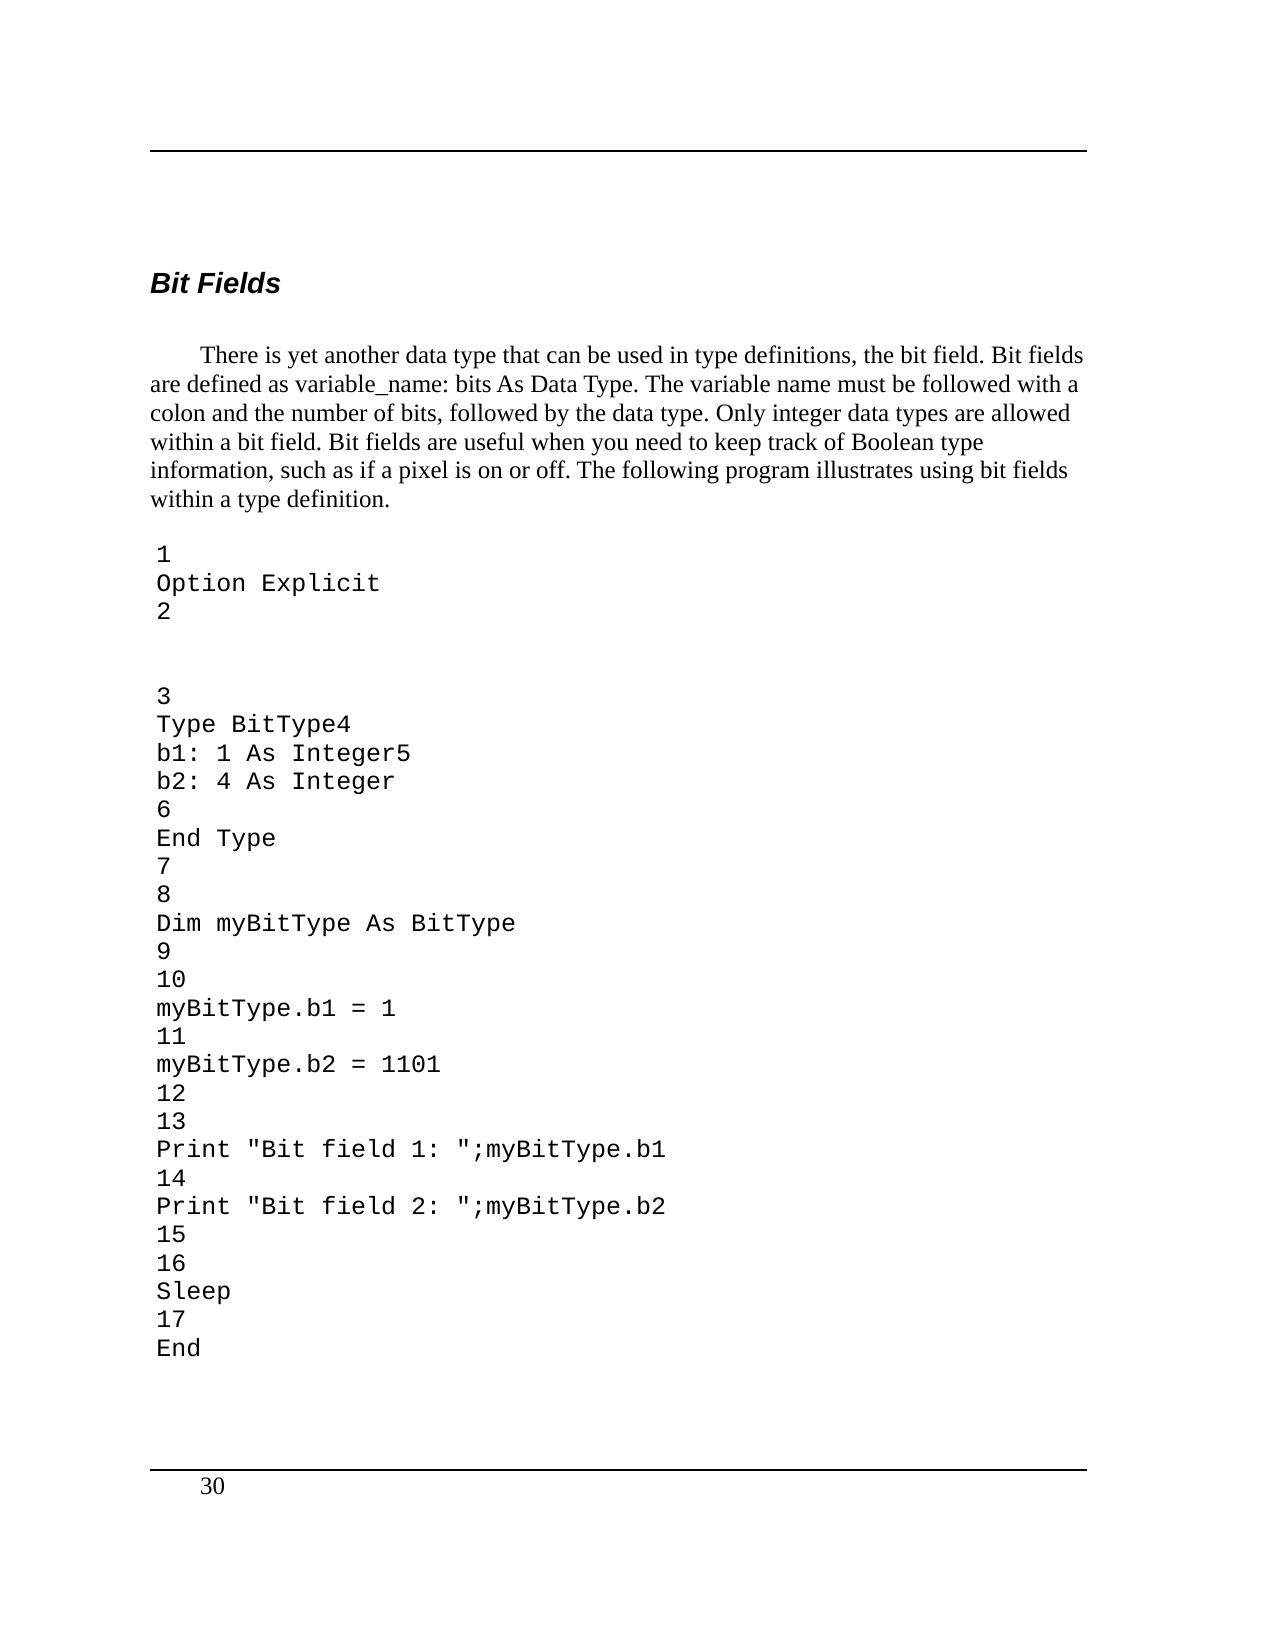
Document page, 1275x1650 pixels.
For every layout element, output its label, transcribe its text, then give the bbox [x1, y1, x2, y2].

text myBitType.b1 = 1 [150, 995, 1087, 1023]
text 8 [150, 882, 1087, 910]
text 10 [150, 967, 1087, 995]
text 9 [150, 938, 1087, 967]
text Sleep [150, 1278, 1087, 1307]
text Option Explicit [150, 570, 1087, 598]
text Dim myBitType As BitType [150, 910, 1087, 938]
text 16 [150, 1250, 1087, 1278]
text 11 [150, 1023, 1087, 1052]
text Print "Bit field 2: ";myBitType.b2 [150, 1193, 1087, 1222]
text 12 [150, 1080, 1087, 1108]
text 13 [150, 1108, 1087, 1137]
text Print "Bit field 1: ";myBitType.b1 [150, 1137, 1087, 1165]
text b1: 1 As Integer5 [150, 740, 1087, 768]
text There is yet another data type that can be used in type definitions, the bit field. Bit fields are defined as variable_name: bits As Data Type. The variable name must be followed with a colon and the number of bits, followed by the data type. Only integer data types are allowed within a bit field. Bit fields are useful when you need to keep track of Boolean type information, such as if a pixel is on or off. The following program illustrates using bit fields within a type definition. [150, 341, 1087, 513]
text 17 [150, 1307, 1087, 1335]
text 7 [150, 853, 1087, 882]
text 2 [150, 598, 1087, 627]
text 6 [150, 797, 1087, 825]
text 1 [150, 542, 1087, 570]
text 14 [150, 1165, 1087, 1193]
text Type BitType4 [150, 712, 1087, 740]
text 15 [150, 1222, 1087, 1250]
text b2: 4 As Integer [150, 768, 1087, 797]
text End Type [150, 825, 1087, 853]
text myBitType.b2 = 1101 [150, 1052, 1087, 1080]
text End [150, 1335, 1087, 1363]
subtitle Bit Fields [150, 266, 1087, 299]
text 3 [150, 683, 1087, 712]
